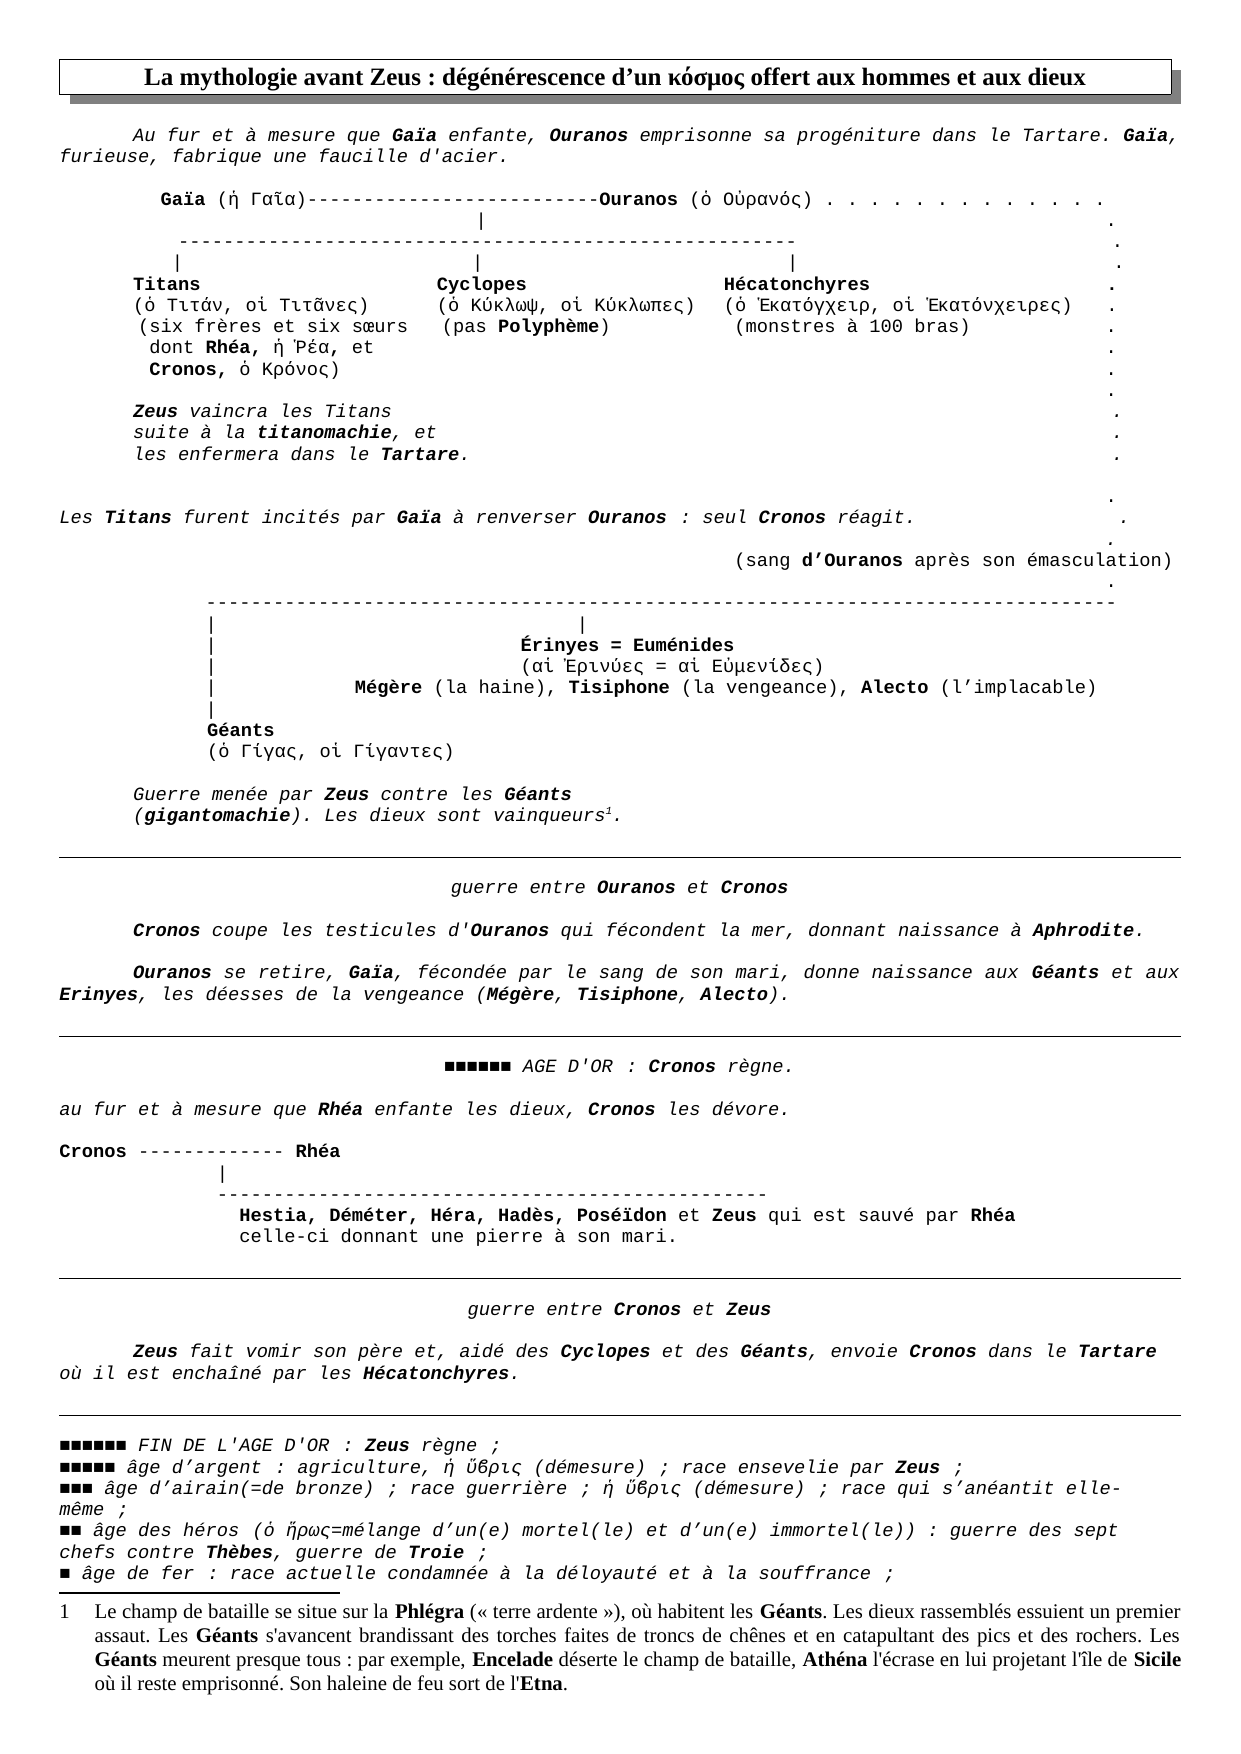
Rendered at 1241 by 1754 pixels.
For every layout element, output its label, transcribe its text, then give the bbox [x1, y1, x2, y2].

text | Mégère (la haine), Tisiphone (la vengeance), Alecto (l’implacable) [59, 678, 1181, 699]
text . [59, 529, 1181, 551]
text celle-ci donnant une pierre à son mari. [59, 1227, 1181, 1248]
text (ὁ Γίγας, οἱ Γίγαντες) [59, 742, 1181, 763]
text Le champ de bataille se situe sur la Phlégra (« terre ardente »), où habitent les Géants. Les dieux rassemblés essuient un premier assaut. Les Géants s'avancent brandissant des torches faites de troncs de chênes et en catapultant des pics et des rochers. Les Géants meurent presque tous : par exemple, Encelade déserte le champ de bataille, Athéna l'écrase en lui projetant l'île de Sicile où il reste emprisonné. Son haleine de feu sort de l'Etna. [59, 1599, 1181, 1695]
text | . [59, 211, 1181, 232]
text Au fur et à mesure que Gaïa enfante, Ouranos emprisonne sa progéniture dans le Tartare. Gaïa, furieuse, fabrique une faucille d'acier. [59, 126, 1181, 168]
text Guerre menée par Zeus contre les Géants [59, 784, 1181, 806]
text guerre entre Cronos et Zeus [59, 1300, 1181, 1321]
text --------------------------------------------------------------------------------- [59, 593, 1181, 614]
text ■■■■■■ AGE D'OR : Cronos règne. [59, 1057, 1181, 1078]
text Zeus fait vomir son père et, aidé des Cyclopes et des Géants, envoie Cronos dans le Tartare où il est enchaîné par les Hécatonchyres. [59, 1342, 1181, 1385]
text Zeus vaincra les Titans . [59, 402, 1181, 423]
text Cronos, ὁ Κρόνος) . [59, 359, 1181, 381]
text au fur et à mesure que Rhéa enfante les dieux, Cronos les dévore. [59, 1100, 1181, 1121]
text . [59, 381, 1181, 402]
text Gaïa (ἡ Γαῖα)--------------------------Ouranos (ὁ Οὐρανός) . . . . . . . . . . . . . [59, 189, 1181, 211]
text | (αἱ Ἐρινύες = αἱ Εὐμενίδες) [59, 657, 1181, 678]
text ■■■■■ âge d’argent : agriculture, ἡ ὕϐρις (démesure) ; race ensevelie par Zeus ; [59, 1457, 1181, 1479]
text | [59, 699, 1181, 721]
text ------------------------------------------------------- . [59, 232, 1181, 253]
text | | | . [59, 253, 1181, 274]
text les enfermera dans le Tartare. . [59, 444, 1181, 466]
text Les Titans furent incités par Gaïa à renverser Ouranos : seul Cronos réagit. . [59, 508, 1181, 529]
text Cronos ------------- Rhéa [59, 1142, 1181, 1163]
text (gigantomachie). Les dieux sont vainqueurs. [59, 806, 1181, 827]
text Titans Cyclopes Hécatonchyres . [59, 274, 1181, 296]
text | | [59, 614, 1181, 636]
text . [59, 487, 1181, 508]
text ■■■ âge d’airain(=de bronze) ; race guerrière ; ἡ ὕϐρις (démesure) ; race qui s’anéantit elle-même ; [59, 1479, 1181, 1521]
text ■■■■■■ FIN DE L'AGE D'OR : Zeus règne ; [59, 1436, 1181, 1457]
text ■ âge de fer : race actuelle condamnée à la déloyauté et à la souffrance ; [59, 1564, 1181, 1585]
text (six frères et six sœurs (pas Polyphème) (monstres à 100 bras) . [59, 317, 1181, 338]
text Géants [59, 721, 1181, 742]
text Ouranos se retire, Gaïa, fécondée par le sang de son mari, donne naissance aux Géants et aux Erinyes, les déesses de la vengeance (Mégère, Tisiphone, Alecto). [59, 963, 1181, 1006]
text dont Rhéa, ἡ Ῥέα, et . [59, 338, 1181, 359]
text Hestia, Déméter, Héra, Hadès, Poséïdon et Zeus qui est sauvé par Rhéa [59, 1206, 1181, 1227]
text ------------------------------------------------- [59, 1185, 1181, 1206]
text . [59, 572, 1181, 593]
text (sang d’Ouranos après son émasculation) [59, 551, 1181, 572]
text La mythologie avant Zeus : dégénérescence d’un κόσμος offert aux hommes et aux dieux [60, 60, 1171, 94]
text Cronos coupe les testicules d'Ouranos qui fécondent la mer, donnant naissance à Aphrodite. [59, 921, 1181, 942]
text guerre entre Ouranos et Cronos [59, 878, 1181, 899]
text ■■ âge des héros (ὁ ἥρως=mélange d’un(e) mortel(le) et d’un(e) immortel(le)) : guerre des sept chefs contre Thèbes, guerre de Troie ; [59, 1521, 1181, 1564]
text (ὁ Τιτάν, οἱ Τιτᾶνες) (ὁ Κύκλωψ, οἱ Κύκλωπες) (ὁ Ἑκατόγχειρ, οἱ Ἑκατόνχειρες) . [59, 296, 1181, 317]
text | [59, 1163, 1181, 1185]
text | Érinyes = Euménides [59, 636, 1181, 657]
text suite à la titanomachie, et . [59, 423, 1181, 444]
